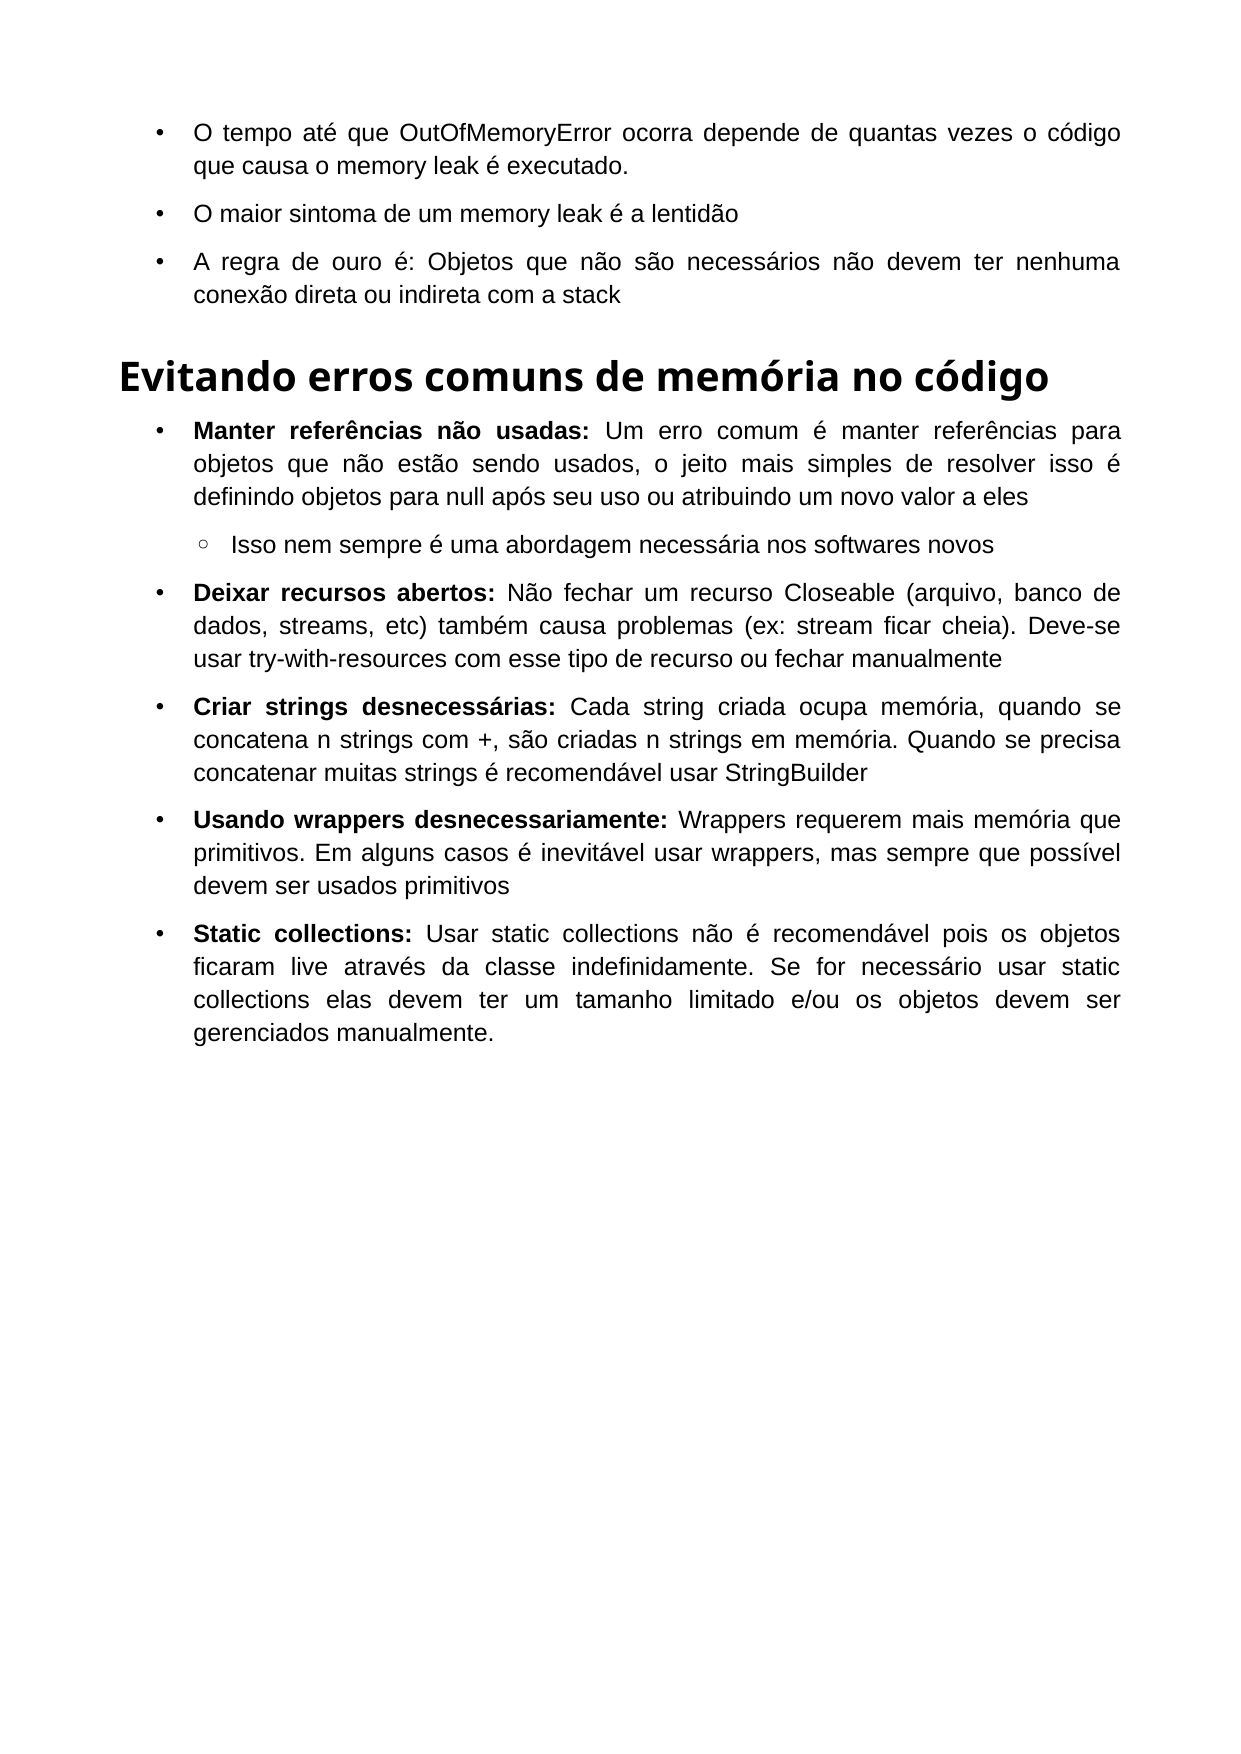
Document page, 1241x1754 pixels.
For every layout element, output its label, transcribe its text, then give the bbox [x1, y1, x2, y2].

subtitle Evitando erros comuns de memória no código [118, 348, 1122, 404]
list Deixar recursos abertos: Não fechar um recurso Closeable (arquivo, banco de dados, streams, etc) também causa problemas (ex: stream ficar cheia). Deve-se usar try-with-resources com esse tipo de recurso ou fechar manualmente [156, 578, 1122, 673]
list O maior sintoma de um memory leak é a lentidão [156, 199, 1122, 228]
list Manter referências não usadas: Um erro comum é manter referências para objetos que não estão sendo usados, o jeito mais simples de resolver isso é definindo objetos para null após seu uso ou atribuindo um novo valor a eles [156, 416, 1122, 511]
list Static collections: Usar static collections não é recomendável pois os objetos ficaram live através da classe indefinidamente. Se for necessário usar static collections elas devem ter um tamanho limitado e/ou os objetos devem ser gerenciados manualmente. [156, 919, 1122, 1047]
list Usando wrappers desnecessariamente: Wrappers requerem mais memória que primitivos. Em alguns casos é inevitável usar wrappers, mas sempre que possível devem ser usados primitivos [156, 805, 1122, 900]
list Criar strings desnecessárias: Cada string criada ocupa memória, quando se concatena n strings com +, são criadas n strings em memória. Quando se precisa concatenar muitas strings é recomendável usar StringBuilder [156, 691, 1122, 786]
list O tempo até que OutOfMemoryError ocorra depende de quantas vezes o código que causa o memory leak é executado. [156, 118, 1122, 180]
list A regra de ouro é: Objetos que não são necessários não devem ter nenhuma conexão direta ou indireta com a stack [156, 247, 1122, 308]
list Isso nem sempre é uma abordagem necessária nos softwares novos [193, 530, 1122, 559]
